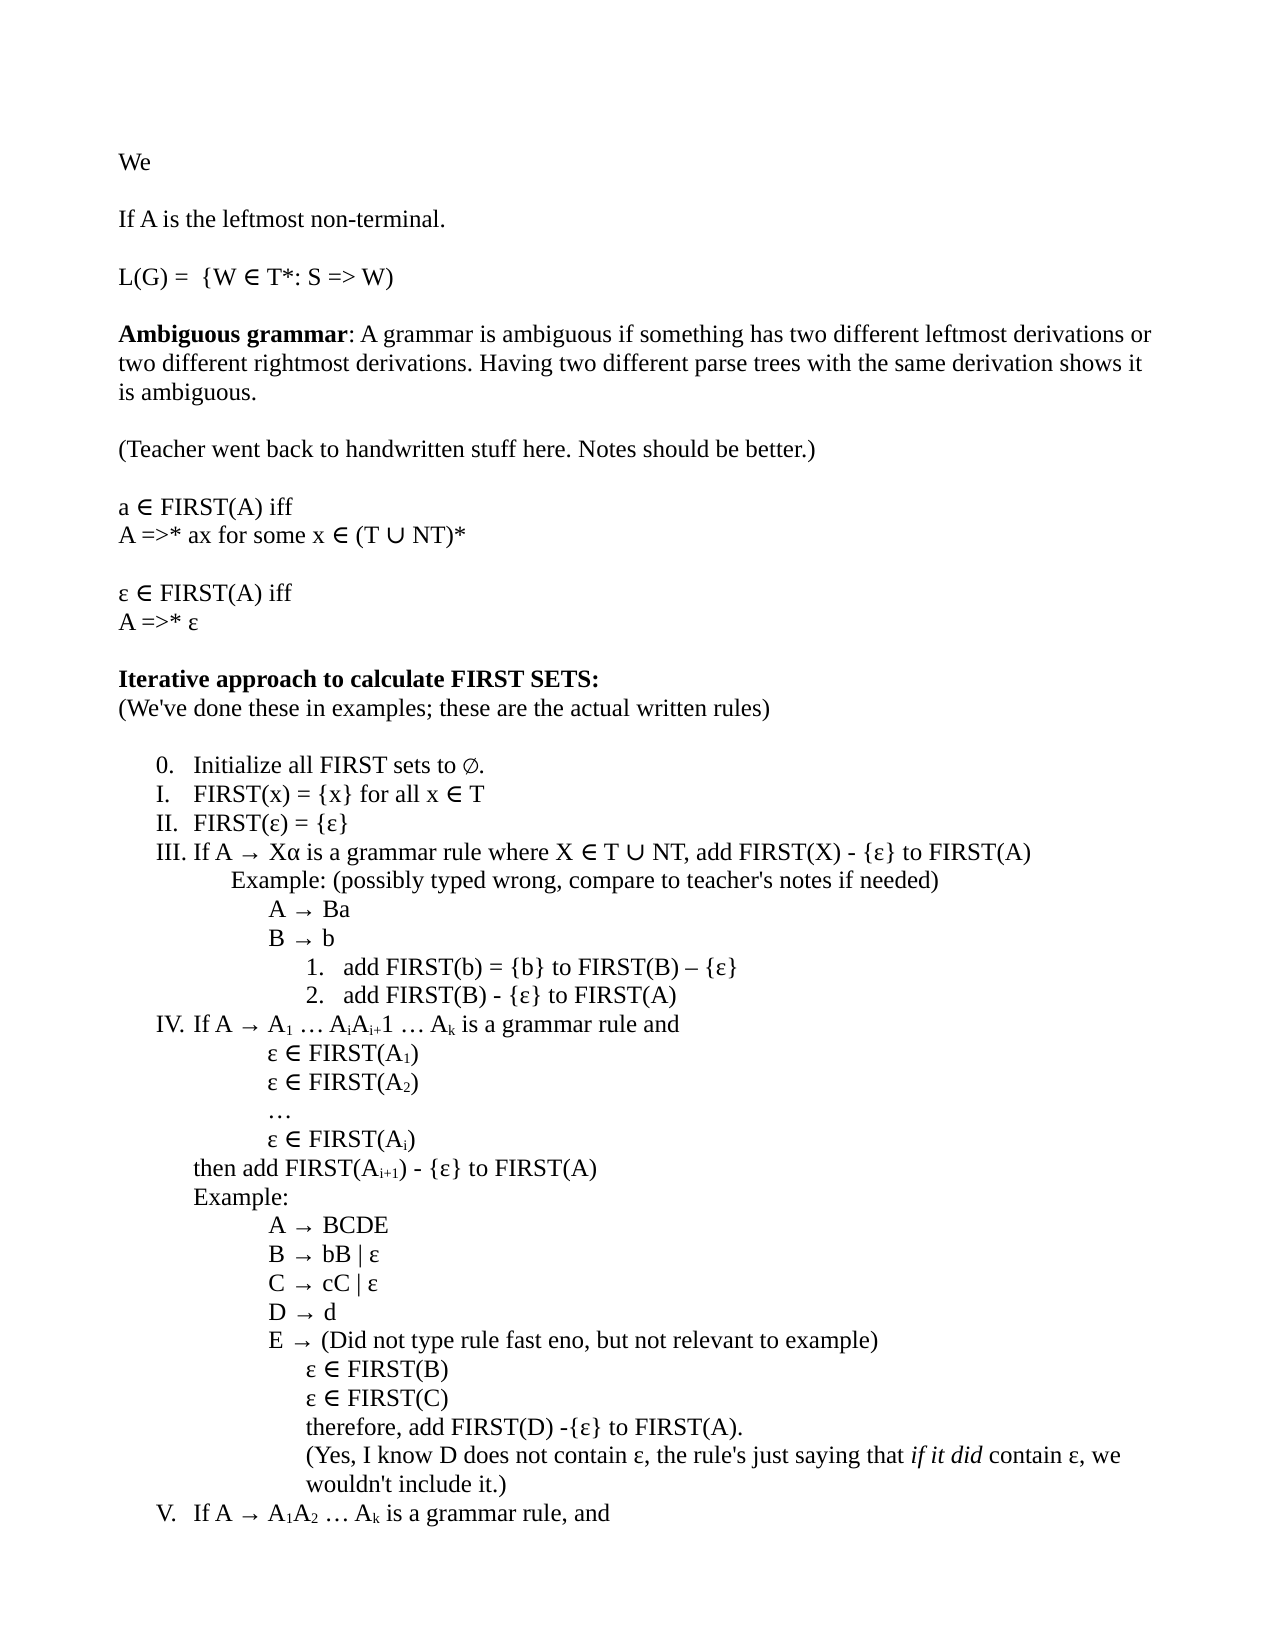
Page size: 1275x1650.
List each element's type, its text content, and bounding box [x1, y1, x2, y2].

text a ∈ FIRST(A) iff [118, 492, 1157, 521]
text We [118, 147, 1157, 176]
list add FIRST(B) - {ε} to FIRST(A) [306, 981, 1157, 1009]
list Example: (possibly typed wrong, compare to teacher's notes if needed) [193, 866, 1157, 894]
text (We've done these in examples; these are the actual written rules) [118, 693, 1157, 722]
list B → bB | ε [231, 1239, 1157, 1268]
list Initialize all FIRST sets to ∅. [156, 751, 1157, 779]
list FIRST(ε) = {ε} [156, 808, 1157, 837]
text (Teacher went back to handwritten stuff here. Notes should be better.) [118, 434, 1157, 463]
text Iterative approach to calculate FIRST SETS: [118, 664, 1157, 693]
list If A → A1 … AiAi+1 … Ak is a grammar rule and ε ∈ FIRST(A1) ε ∈ FIRST(A2) … ε ∈ FIRST(Ai) then add FIRST(Ai+1) - {ε} to FIRST(A) Example: [156, 1009, 1157, 1211]
list ε ∈ FIRST(B) ε ∈ FIRST(C) therefore, add FIRST(D) -{ε} to FIRST(A). (Yes, I know D does not contain ε, the rule's just saying that if it did contain ε, we wouldn't include it.) [268, 1354, 1157, 1498]
list add FIRST(b) = {b} to FIRST(B) – {ε} [306, 952, 1157, 981]
text L(G) = {W ∈ T*: S => W) [118, 262, 1157, 291]
list A → Ba B → b [231, 894, 1157, 952]
text ε ∈ FIRST(A) iff [118, 578, 1157, 607]
list C → cC | ε D → d E → (Did not type rule fast eno, but not relevant to example) [231, 1268, 1157, 1354]
text If A is the leftmost non-terminal. [118, 204, 1157, 233]
list If A → Xα is a grammar rule where X ∈ T ∪ NT, add FIRST(X) - {ε} to FIRST(A) [156, 837, 1157, 866]
text Ambiguous grammar: A grammar is ambiguous if something has two different leftmost derivations or two different rightmost derivations. Having two different parse trees with the same derivation shows it is ambiguous. [118, 319, 1157, 406]
list FIRST(x) = {x} for all x ∈ T [156, 779, 1157, 808]
text A =>* ax for some x ∈ (T ∪ NT)* [118, 521, 1157, 549]
text A =>* ε [118, 607, 1157, 636]
list A → BCDE [231, 1211, 1157, 1239]
list If A → A1A2 … Ak is a grammar rule, and [156, 1498, 1157, 1527]
